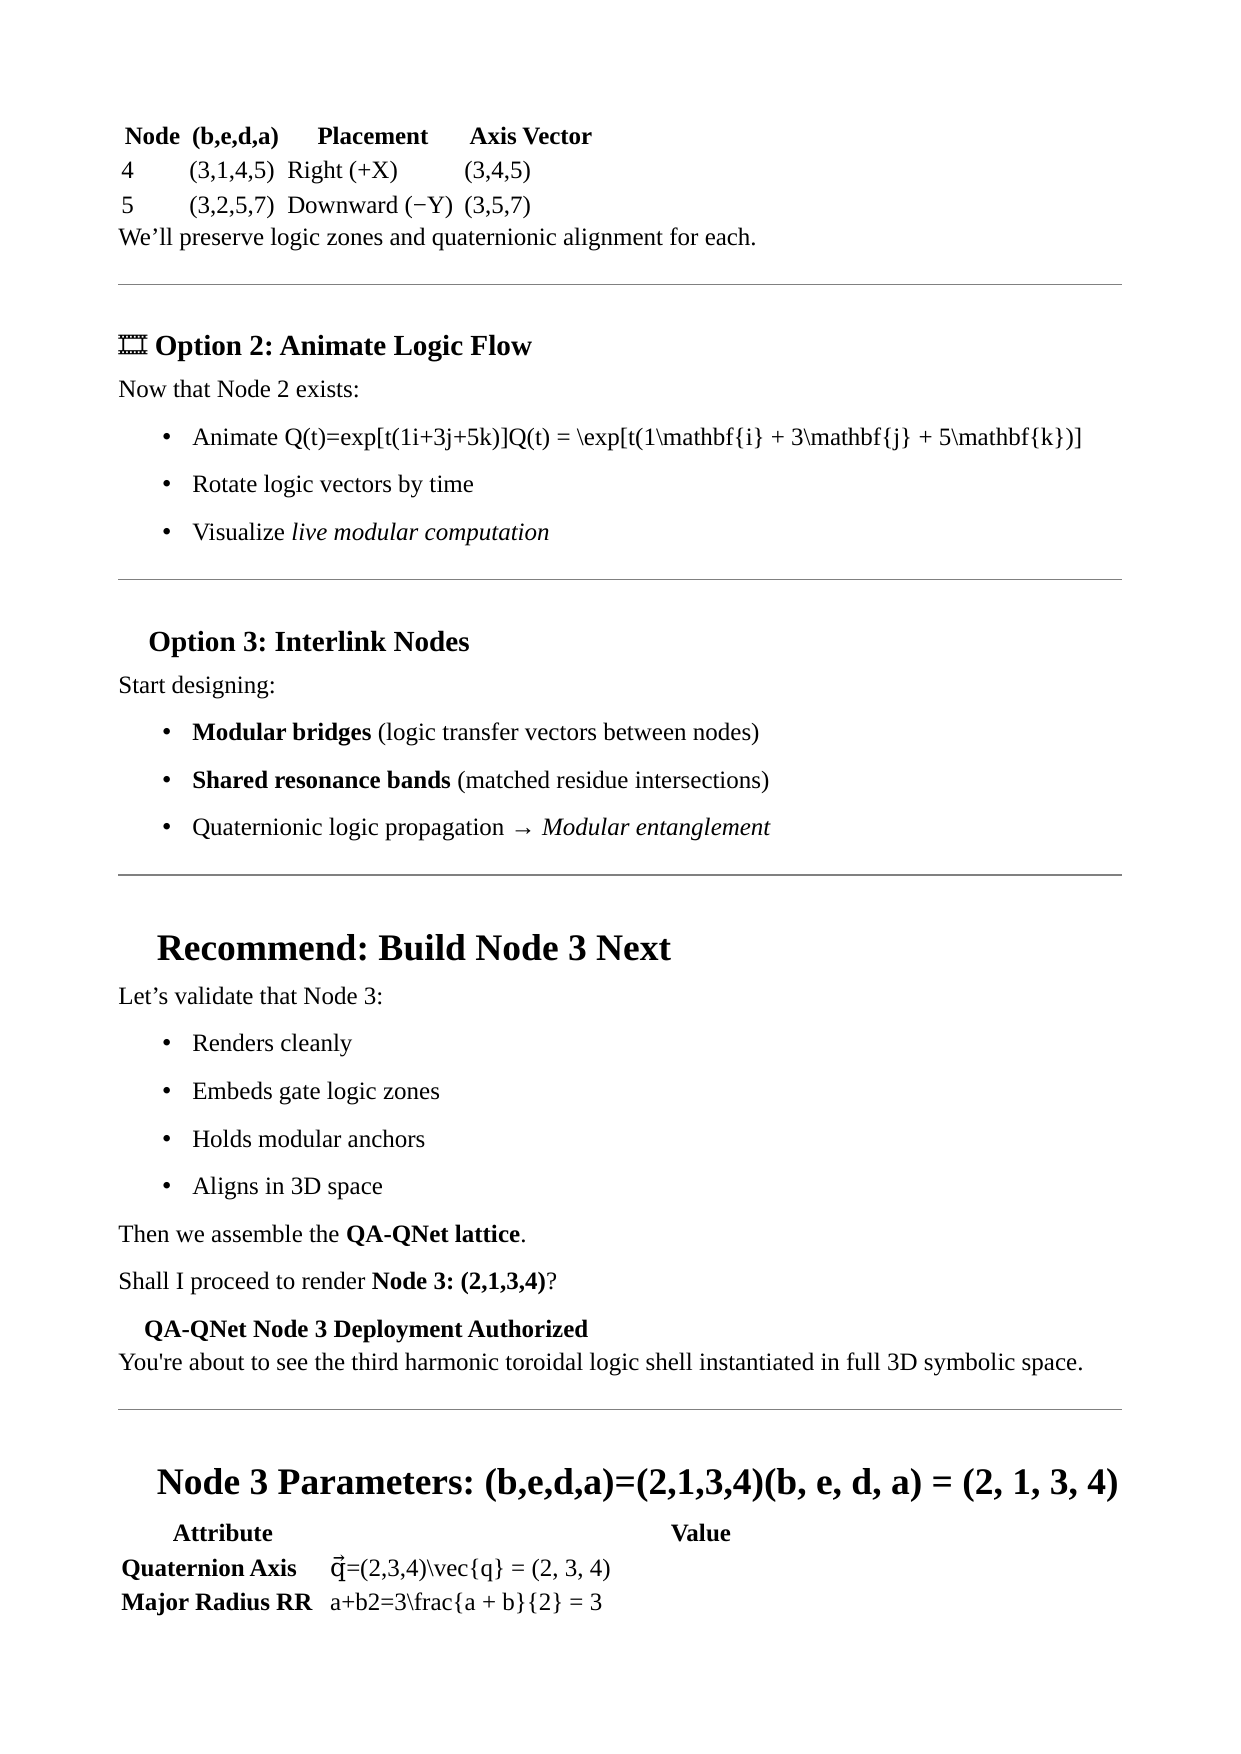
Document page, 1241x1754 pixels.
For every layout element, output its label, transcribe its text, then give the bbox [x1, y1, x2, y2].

table_header Placement [284, 118, 461, 153]
table_cell Quaternion Axis [118, 1550, 327, 1584]
table_cell Major Radius RR [118, 1585, 327, 1619]
text Let’s validate that Node 3: [118, 981, 1122, 1009]
list Quaternionic logic propagation → Modular entanglement [162, 812, 1122, 841]
text Start designing: [118, 670, 1122, 698]
subtitle 🧠 Node 3 Parameters: (b,e,d,a)=(2,1,3,4)(b, e, d, a) = (2, 1, 3, 4) [118, 1460, 1122, 1503]
text Then we assemble the QA-QNet lattice. [118, 1219, 1122, 1248]
table_cell q⃗=(2,3,4)\vec{q} = (2, 3, 4) [327, 1550, 1074, 1584]
table_header Axis Vector [461, 118, 600, 153]
text Now that Node 2 exists: [118, 374, 1122, 403]
text Shall I proceed to render Node 3: (2,1,3,4)? [118, 1266, 1122, 1295]
table_cell 4 [118, 153, 186, 187]
table_cell a+b2=3\frac{a + b}{2} = 3 [327, 1585, 1074, 1619]
list Shared resonance bands (matched residue intersections) [162, 765, 1122, 794]
table_cell (3,5,7) [461, 187, 600, 222]
list Aligns in 3D space [162, 1171, 1122, 1200]
table_cell (3,4,5) [461, 153, 600, 187]
list Visualize live modular computation [162, 517, 1122, 546]
list Rotate logic vectors by time [162, 469, 1122, 498]
text We’ll preserve logic zones and quaternionic alignment for each. [118, 222, 1122, 251]
table_cell (3,1,4,5) [186, 153, 284, 187]
list Animate Q(t)=exp⁡[t(1i+3j+5k)]Q(t) = \exp[t(1\mathbf{i} + 3\mathbf{j} + 5\mathbf{k})] [162, 422, 1122, 451]
table_header Attribute [118, 1515, 327, 1550]
subtitle 🎞️ Option 2: Animate Logic Flow [118, 328, 1122, 362]
list Embeds gate logic zones [162, 1076, 1122, 1105]
table_cell Downward (−Y) [284, 187, 461, 222]
list Renders cleanly [162, 1028, 1122, 1057]
table_header (b,e,d,a) [186, 118, 284, 153]
table_header Node [118, 118, 186, 153]
subtitle 🧬 Option 3: Interlink Nodes [118, 624, 1122, 657]
list Modular bridges (logic transfer vectors between nodes) [162, 717, 1122, 746]
table_header Value [327, 1515, 1074, 1550]
subtitle 📍 Recommend: Build Node 3 Next [118, 925, 1122, 968]
text 💠 QA-QNet Node 3 Deployment Authorized You're about to see the third harmonic toroidal logic shell instantiated in full 3D symbolic space. [118, 1314, 1122, 1376]
table_cell 5 [118, 187, 186, 222]
list Holds modular anchors [162, 1124, 1122, 1152]
table_cell Right (+X) [284, 153, 461, 187]
table_cell (3,2,5,7) [186, 187, 284, 222]
